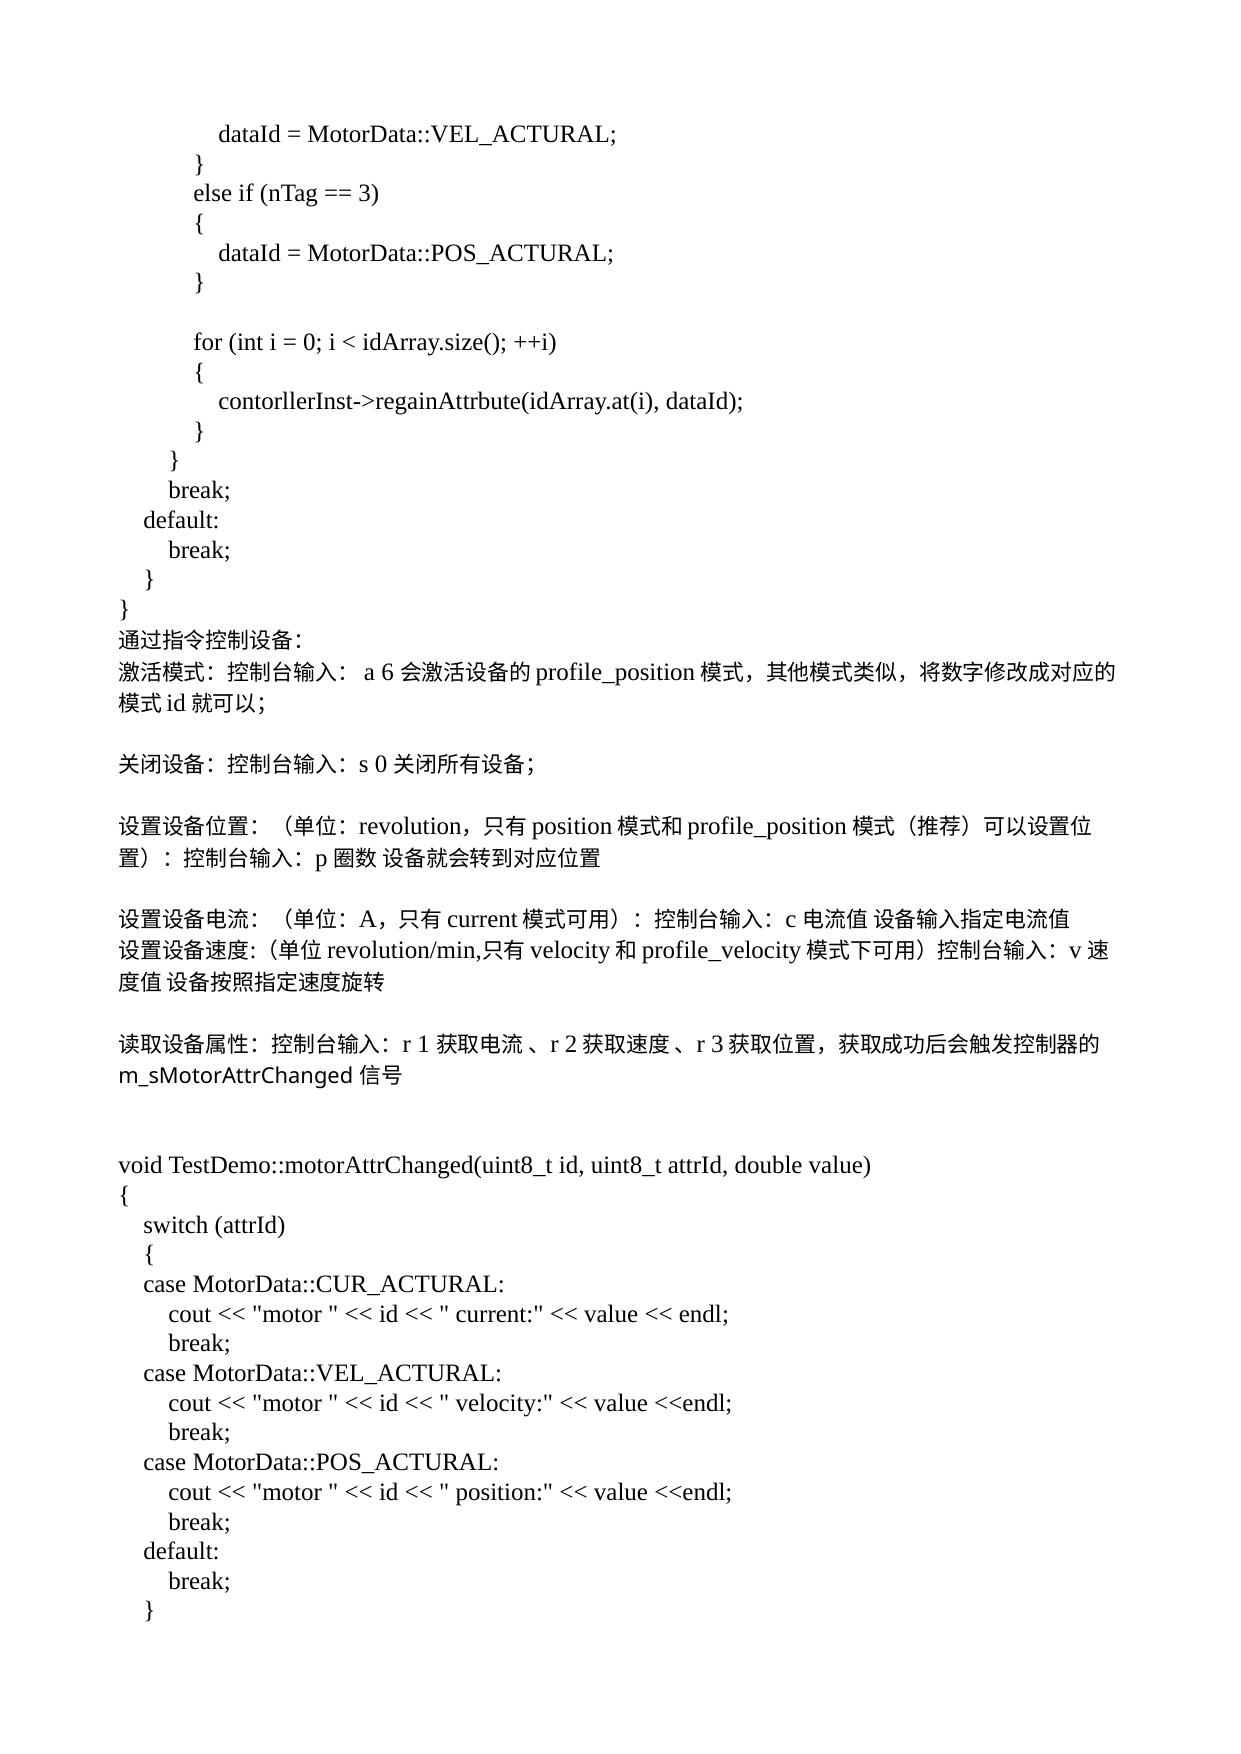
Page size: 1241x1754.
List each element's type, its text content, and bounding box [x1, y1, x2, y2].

text break; [118, 1327, 1122, 1357]
text break; [118, 1506, 1122, 1535]
text { [118, 207, 1122, 237]
text } [118, 593, 1122, 623]
text } [118, 445, 1122, 474]
text cout << "motor " << id << " velocity:" << value <<endl; [118, 1387, 1122, 1417]
text case MotorData::CUR_ACTURAL: [118, 1268, 1122, 1298]
text } [118, 148, 1122, 177]
text { [118, 1179, 1122, 1209]
text } [118, 415, 1122, 445]
text cout << "motor " << id << " current:" << value << endl; [118, 1298, 1122, 1327]
text default: [118, 1535, 1122, 1565]
text { [118, 1238, 1122, 1268]
text } [118, 267, 1122, 296]
text case MotorData::VEL_ACTURAL: [118, 1357, 1122, 1387]
text } [118, 1595, 1122, 1624]
text else if (nTag == 3) [118, 177, 1122, 207]
text break; [118, 534, 1122, 563]
text break; [118, 1565, 1122, 1595]
text contorllerInst->regainAttrbute(idArray.at(i), dataId); [118, 385, 1122, 415]
text for (int i = 0; i < idArray.size(); ++i) [118, 326, 1122, 356]
text switch (attrId) [118, 1209, 1122, 1238]
text cout << "motor " << id << " position:" << value <<endl; [118, 1476, 1122, 1506]
text break; [118, 1417, 1122, 1446]
text 关闭设备：控制台输入：s 0 关闭所有设备； [118, 747, 1122, 779]
text } [118, 563, 1122, 593]
text 设置设备电流：（单位：A，只有current模式可用）：控制台输入：c 电流值 设备输入指定电流值 [118, 902, 1122, 933]
text default: [118, 504, 1122, 534]
text dataId = MotorData::VEL_ACTURAL; [118, 118, 1122, 148]
text 设置设备位置：（单位：revolution，只有position模式和profile_position模式（推荐）可以设置位置）：控制台输入：p 圈数 设备就会转到对应位置 [118, 809, 1122, 872]
text 读取设备属性：控制台输入：r 1 获取电流 、r 2获取速度 、r 3获取位置，获取成功后会触发控制器的 m_sMotorAttrChanged 信号 [118, 1027, 1122, 1090]
text dataId = MotorData::POS_ACTURAL; [118, 237, 1122, 267]
text case MotorData::POS_ACTURAL: [118, 1446, 1122, 1476]
text { [118, 356, 1122, 385]
text void TestDemo::motorAttrChanged(uint8_t id, uint8_t attrId, double value) [118, 1149, 1122, 1179]
text break; [118, 474, 1122, 504]
text 通过指令控制设备： [118, 623, 1122, 654]
text 激活模式：控制台输入： a 6 会激活设备的profile_position模式，其他模式类似，将数字修改成对应的模式id就可以； [118, 654, 1122, 718]
text 设置设备速度:（单位 revolution/min,只有velocity和profile_velocity模式下可用）控制台输入：v 速度值 设备按照指定速度旋转 [118, 933, 1122, 997]
